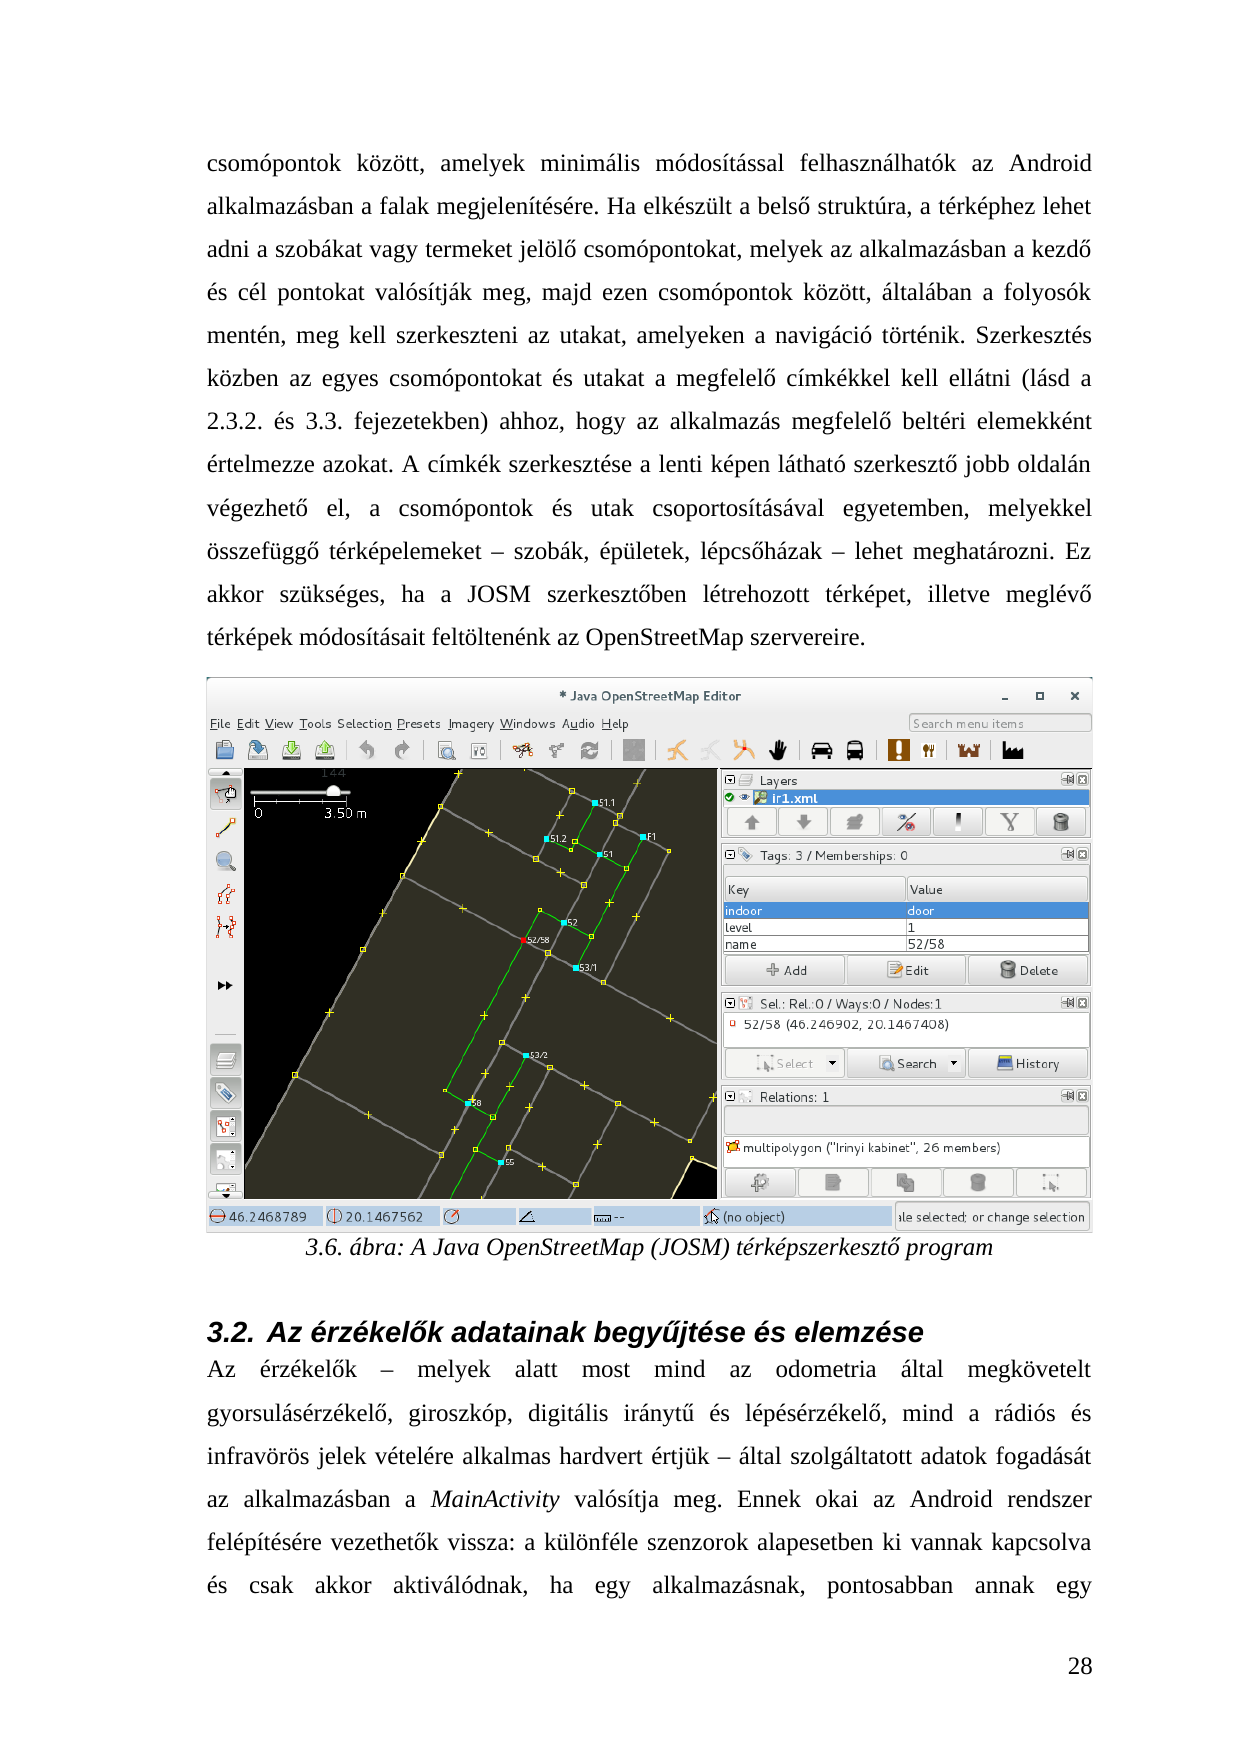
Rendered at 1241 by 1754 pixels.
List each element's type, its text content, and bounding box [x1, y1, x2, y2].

table_header [207, 1233, 1093, 1290]
subtitle Az érzékelők adatainak begyűjtése és elemzése [207, 1315, 1093, 1348]
picture [206, 677, 1093, 1233]
text csomópontok között, amelyek minimális módosítással felhasználhatók az Android alkalmazásban a falak megjelenítésére. Ha elkészült a belső struktúra, a térképhez lehet adni a szobákat vagy termeket jelölő csomópontokat, melyek az alkalmazásban a kezdő és cél pontokat valósítják meg, majd ezen csomópontok között, általában a folyosók mentén, meg kell szerkeszteni az utakat, amelyeken a navigáció történik. Szerkesztés közben az egyes csomópontokat és utakat a megfelelő címkékkel kell ellátni (lásd a 2.3.2. és 3.3. fejezetekben) ahhoz, hogy az alkalmazás megfelelő beltéri elemekként értelmezze azokat. A címkék szerkesztése a lenti képen látható szerkesztő jobb oldalán végezhető el, a csomópontok és utak csoportosításával egyetemben, melyekkel összefüggő térképelemeket – szobák, épületek, lépcsőházak – lehet meghatározni. Ez akkor szükséges, ha a JOSM szerkesztőben létrehozott térképet, illetve meglévő térképek módosításait feltöltenénk az OpenStreetMap szervereire. [207, 148, 1093, 651]
text Az érzékelők – melyek alatt most mind az odometria által megkövetelt gyorsulásérzékelő, giroszkóp, digitális iránytű és lépésérzékelő, mind a rádiós és infravörös jelek vételére alkalmas hardvert értjük – által szolgáltatott adatok fogadását az alkalmazásban a MainActivity valósítja meg. Ennek okai az Android rendszer felépítésére vezethetők vissza: a különféle szenzorok alapesetben ki vannak kapcsolva és csak akkor aktiválódnak, ha egy alkalmazásnak, pontosabban annak egy [207, 1354, 1093, 1599]
table_header [207, 665, 1093, 677]
